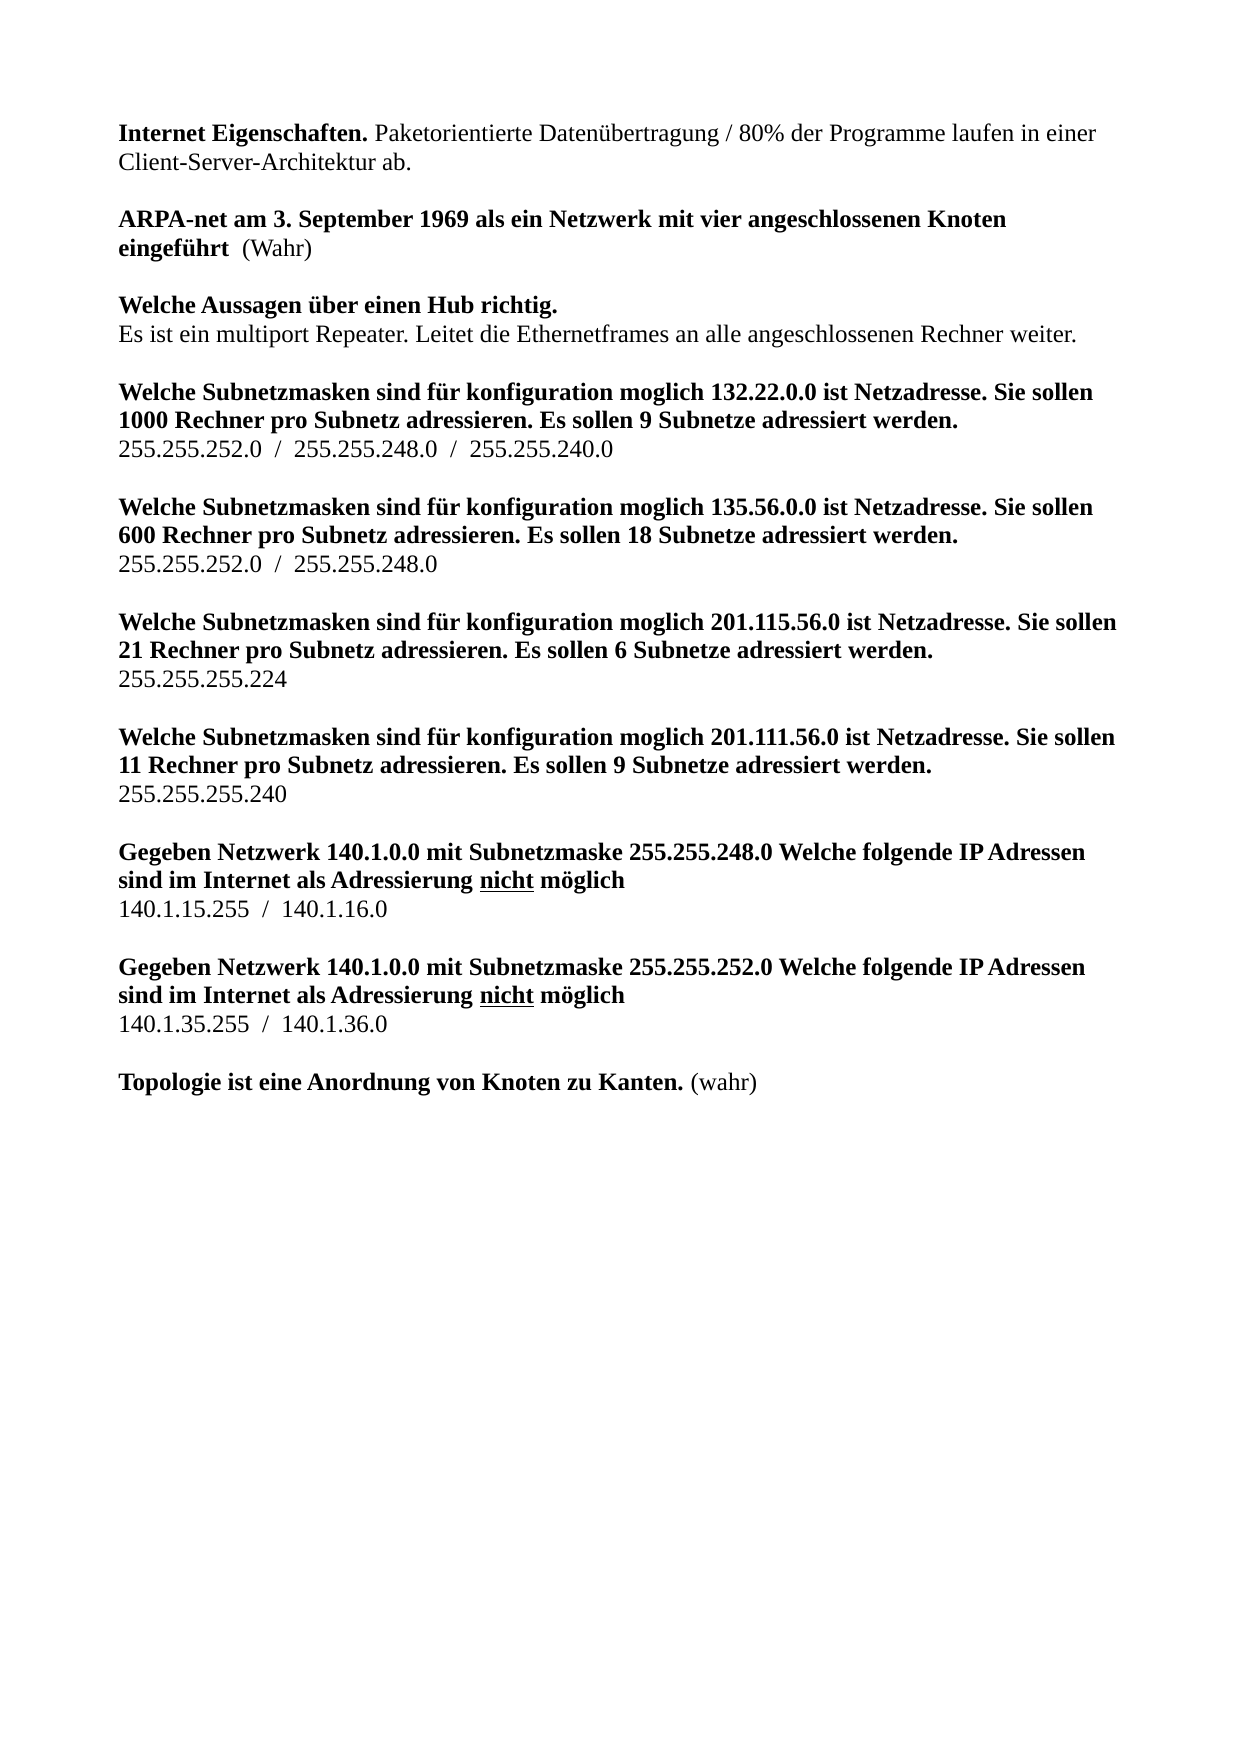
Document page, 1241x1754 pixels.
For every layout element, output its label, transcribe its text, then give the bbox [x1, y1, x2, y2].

text Topologie ist eine Anordnung von Knoten zu Kanten. (wahr) [118, 1067, 1122, 1096]
text 255.255.255.240 [118, 779, 1122, 808]
text 255.255.255.224 [118, 664, 1122, 693]
text 140.1.35.255 / 140.1.36.0 [118, 1009, 1122, 1038]
text Gegeben Netzwerk 140.1.0.0 mit Subnetzmaske 255.255.252.0 Welche folgende IP Adressen sind im Internet als Adressierung nicht möglich [118, 952, 1122, 1009]
text Welche Subnetzmasken sind für konfiguration moglich 201.111.56.0 ist Netzadresse. Sie sollen 11 Rechner pro Subnetz adressieren. Es sollen 9 Subnetze adressiert werden. [118, 722, 1122, 779]
text 255.255.252.0 / 255.255.248.0 [118, 549, 1122, 578]
text Gegeben Netzwerk 140.1.0.0 mit Subnetzmaske 255.255.248.0 Welche folgende IP Adressen sind im Internet als Adressierung nicht möglich [118, 837, 1122, 894]
text 255.255.252.0 / 255.255.248.0 / 255.255.240.0 [118, 434, 1122, 463]
text Welche Subnetzmasken sind für konfiguration moglich 201.115.56.0 ist Netzadresse. Sie sollen 21 Rechner pro Subnetz adressieren. Es sollen 6 Subnetze adressiert werden. [118, 607, 1122, 664]
text Internet Eigenschaften. Paketorientierte Datenübertragung / 80% der Programme laufen in einer Client-Server-Architektur ab. [118, 118, 1122, 176]
text Welche Subnetzmasken sind für konfiguration moglich 135.56.0.0 ist Netzadresse. Sie sollen 600 Rechner pro Subnetz adressieren. Es sollen 18 Subnetze adressiert werden. [118, 492, 1122, 549]
text 140.1.15.255 / 140.1.16.0 [118, 894, 1122, 923]
text Welche Subnetzmasken sind für konfiguration moglich 132.22.0.0 ist Netzadresse. Sie sollen 1000 Rechner pro Subnetz adressieren. Es sollen 9 Subnetze adressiert werden. [118, 377, 1122, 434]
text Welche Aussagen über einen Hub richtig. [118, 291, 1122, 319]
text ARPA-net am 3. September 1969 als ein Netzwerk mit vier angeschlossenen Knoten eingeführt (Wahr) [118, 204, 1122, 262]
text Es ist ein multiport Repeater. Leitet die Ethernetframes an alle angeschlossenen Rechner weiter. [118, 319, 1122, 348]
